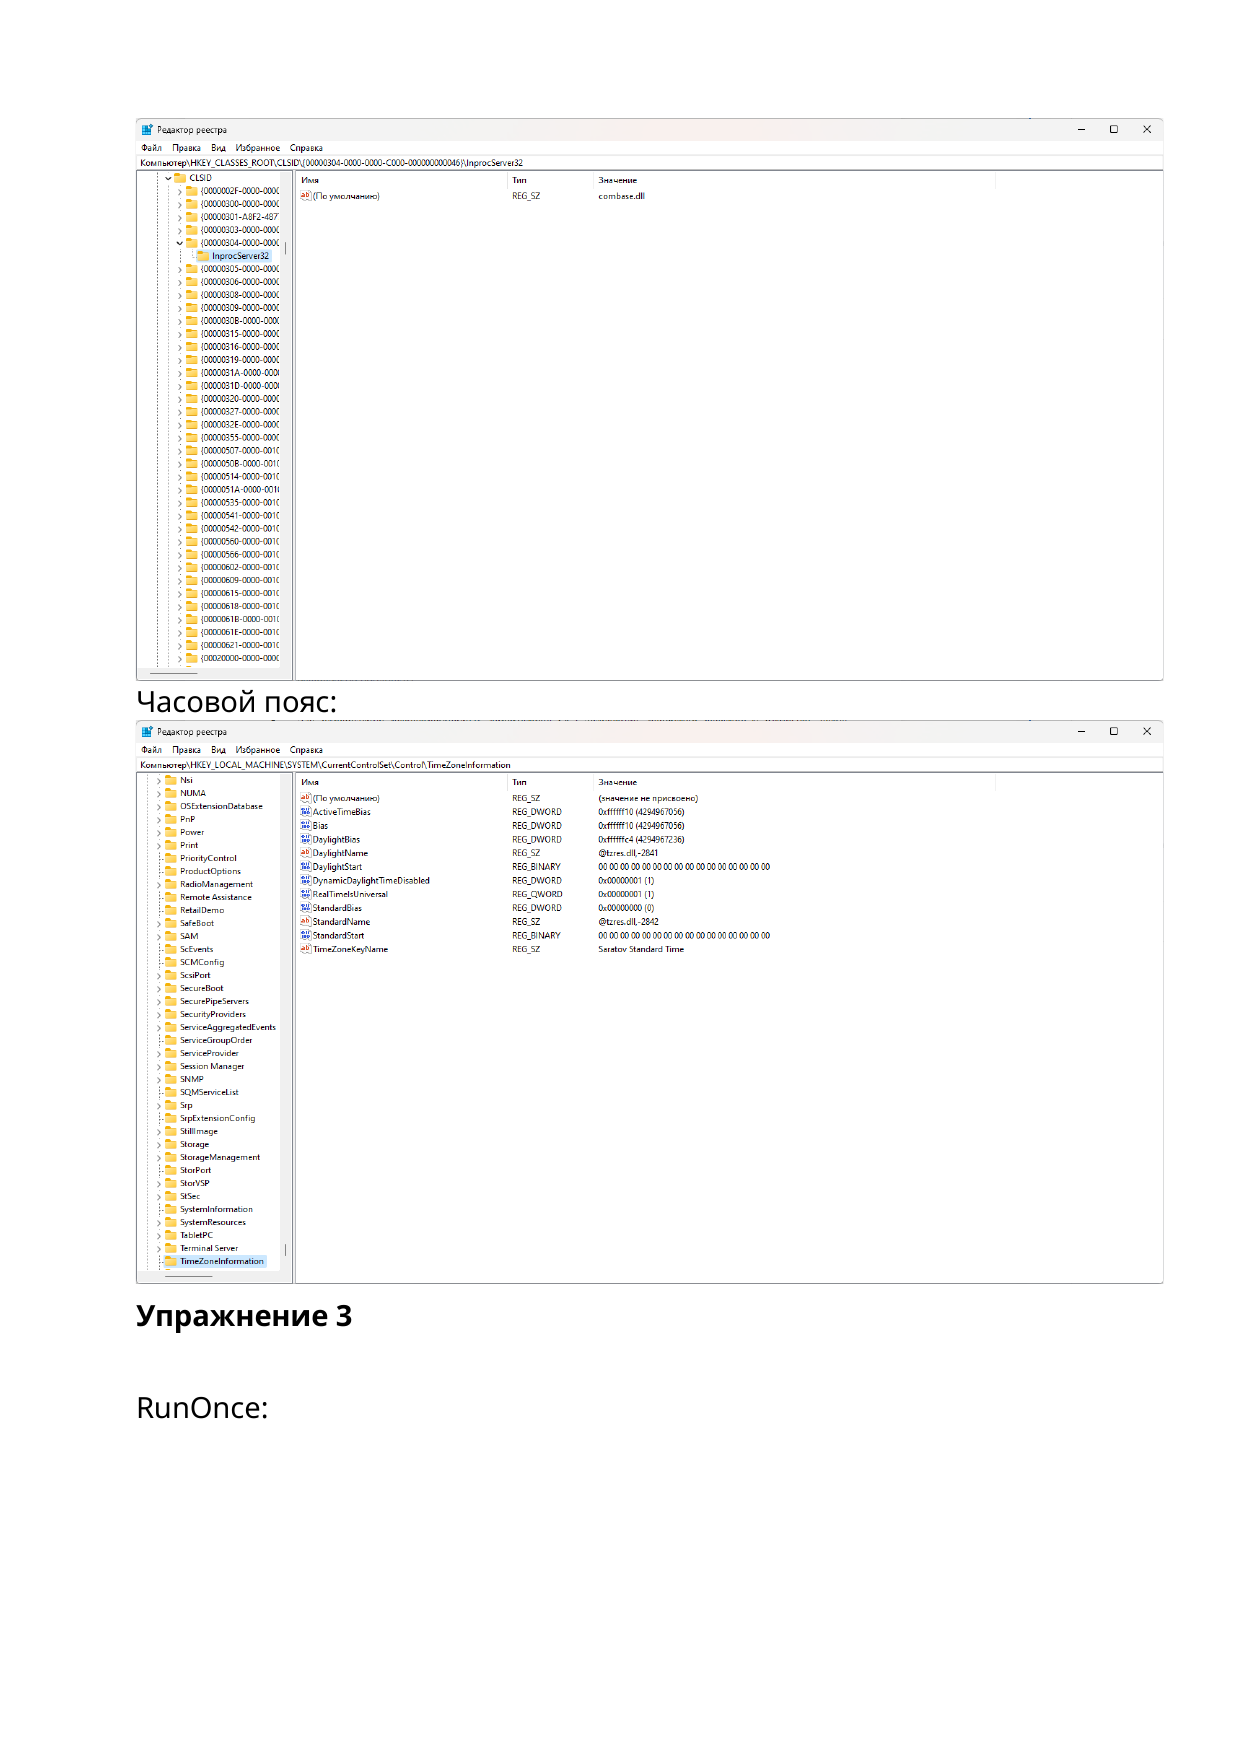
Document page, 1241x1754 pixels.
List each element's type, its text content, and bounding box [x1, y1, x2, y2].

text RunOnce: [136, 1387, 1163, 1427]
subtitle Упражнение 3 [136, 1296, 1163, 1335]
text Часовой пояс: [136, 681, 1163, 720]
